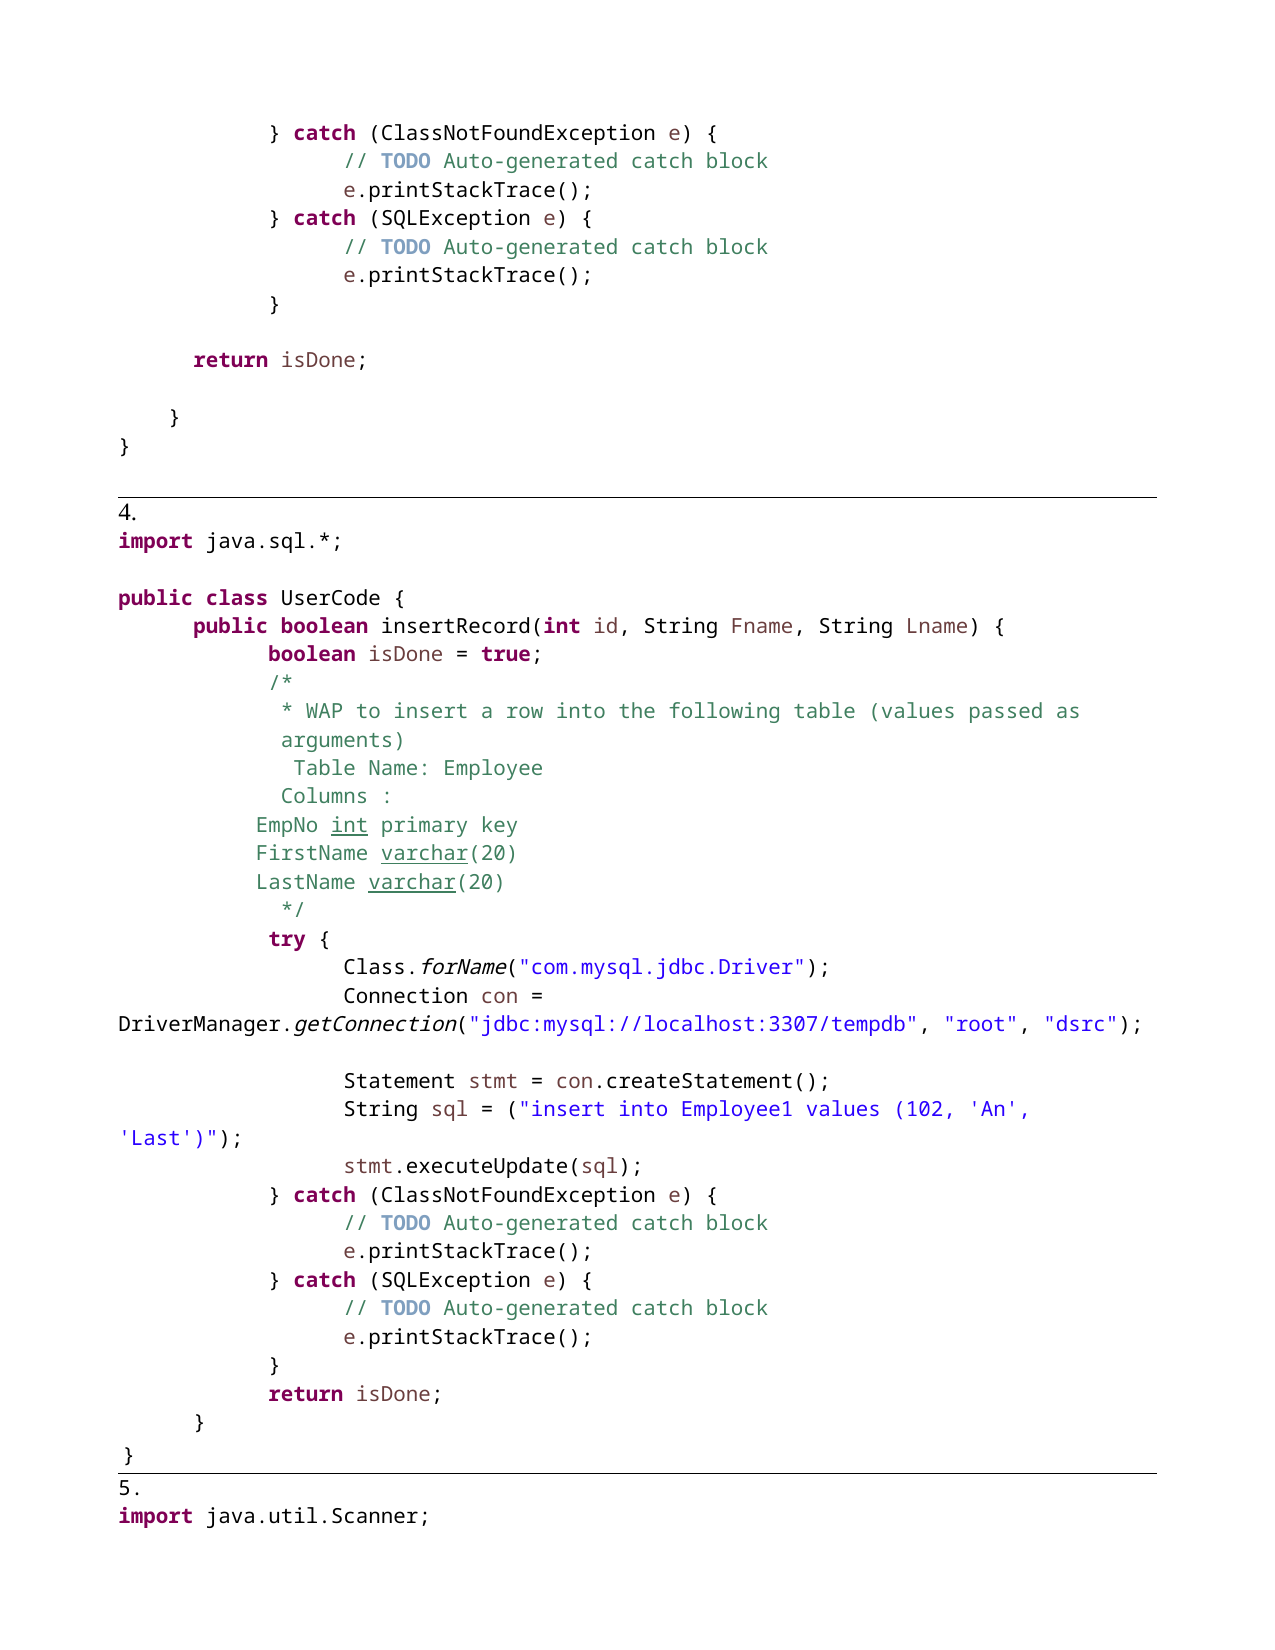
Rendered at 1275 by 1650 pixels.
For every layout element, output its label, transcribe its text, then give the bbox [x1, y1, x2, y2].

text public class UserCode { [118, 583, 1157, 611]
text e.printStackTrace(); [118, 1322, 1157, 1350]
text arguments) [118, 725, 1157, 753]
text } [118, 1350, 1157, 1379]
text EmpNo int primary key [118, 810, 1157, 838]
text } catch (SQLException e) { [118, 1265, 1157, 1293]
text // TODO Auto-generated catch block [118, 147, 1157, 175]
text } catch (ClassNotFoundException e) { [118, 118, 1157, 147]
text stmt.executeUpdate(sql); [118, 1151, 1157, 1180]
text Columns : [118, 782, 1157, 810]
text try { [118, 924, 1157, 952]
text Connection con = DriverManager.getConnection("jdbc:mysql://localhost:3307/tempdb", "root", "dsrc"); [118, 981, 1157, 1038]
text */ [118, 895, 1157, 924]
text 4. [118, 498, 1157, 526]
text Class.forName("com.mysql.jdbc.Driver"); [118, 952, 1157, 981]
text } catch (SQLException e) { [118, 203, 1157, 232]
text // TODO Auto-generated catch block [118, 232, 1157, 260]
text } catch (ClassNotFoundException e) { [118, 1180, 1157, 1208]
text } [118, 431, 1157, 459]
text Statement stmt = con.createStatement(); [118, 1066, 1157, 1094]
text } [118, 1407, 1157, 1436]
text return isDone; [118, 346, 1157, 374]
text e.printStackTrace(); [118, 1237, 1157, 1265]
text Table Name: Employee [118, 753, 1157, 782]
text import java.sql.*; [118, 526, 1157, 554]
text String sql = ("insert into Employee1 values (102, 'An', 'Last')"); [118, 1094, 1157, 1151]
text // TODO Auto-generated catch block [118, 1293, 1157, 1322]
text } [118, 1436, 1157, 1473]
text e.printStackTrace(); [118, 260, 1157, 289]
text import java.util.Scanner; [118, 1501, 1157, 1530]
text // TODO Auto-generated catch block [118, 1208, 1157, 1237]
text } [118, 289, 1157, 317]
text boolean isDone = true; [118, 639, 1157, 668]
text return isDone; [118, 1379, 1157, 1407]
text FirstName varchar(20) [118, 838, 1157, 867]
text LastName varchar(20) [118, 867, 1157, 895]
text 5. [118, 1474, 1157, 1501]
text } [118, 402, 1157, 431]
text /* [118, 668, 1157, 696]
text public boolean insertRecord(int id, String Fname, String Lname) { [118, 611, 1157, 639]
text * WAP to insert a row into the following table (values passed as [118, 696, 1157, 725]
text e.printStackTrace(); [118, 175, 1157, 203]
